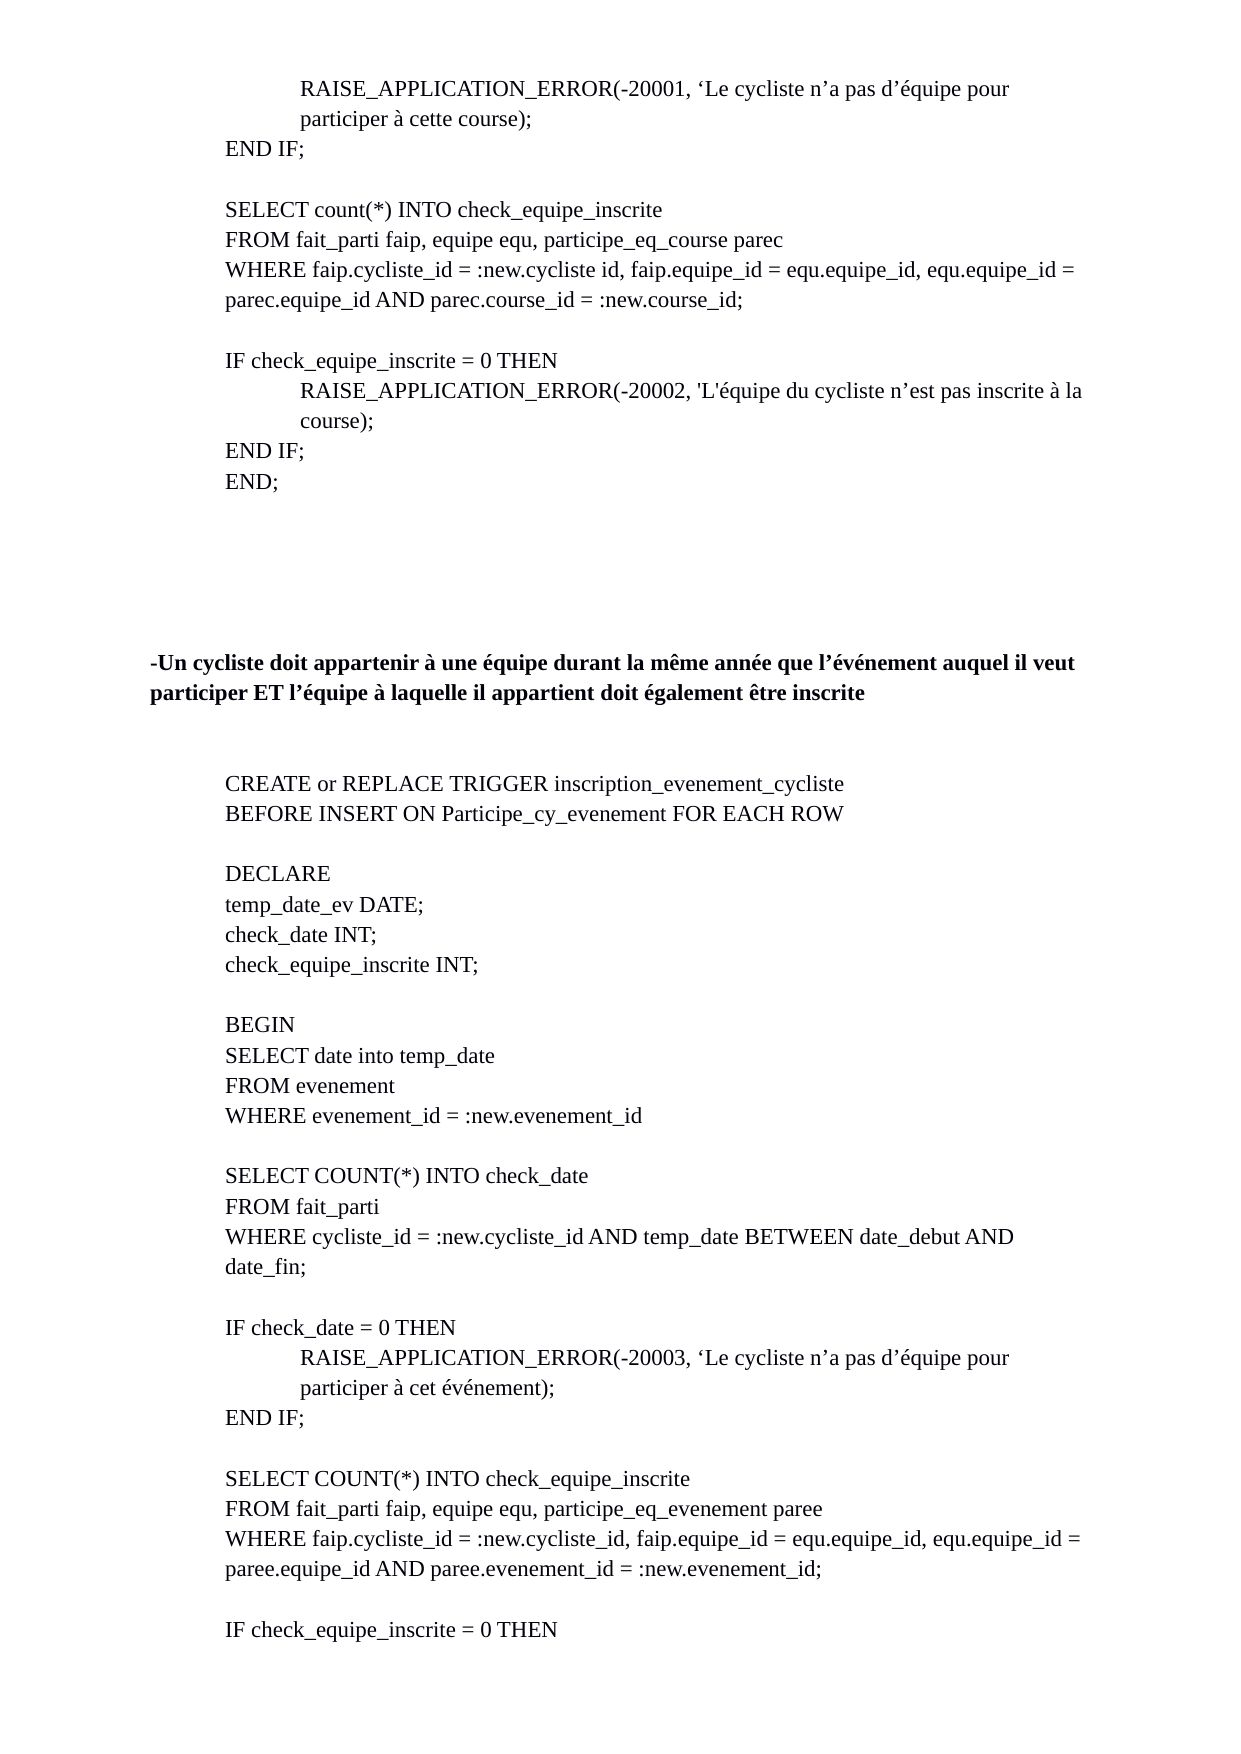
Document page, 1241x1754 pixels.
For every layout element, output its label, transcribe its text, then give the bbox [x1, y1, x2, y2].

text FROM fait_parti [225, 1193, 1090, 1219]
text SELECT count(*) INTO check_equipe_inscrite [150, 196, 1090, 222]
text SELECT COUNT(*) INTO check_equipe_inscrite [150, 1464, 1090, 1491]
text END IF; [150, 437, 1090, 464]
text RAISE_APPLICATION_ERROR(-20002, 'L'équipe du cycliste n’est pas inscrite à la course); [300, 377, 1090, 434]
text IF check_equipe_inscrite = 0 THEN [150, 1616, 1090, 1642]
text IF check_equipe_inscrite = 0 THEN [150, 347, 1090, 373]
text DECLARE [150, 860, 1090, 887]
text BEGIN [150, 1011, 1090, 1038]
text WHERE faip.cycliste_id = :new.cycliste id, faip.equipe_id = equ.equipe_id, equ.equipe_id = parec.equipe_id AND parec.course_id = :new.course_id; [225, 256, 1090, 313]
text IF check_date = 0 THEN [150, 1313, 1090, 1340]
text RAISE_APPLICATION_ERROR(-20003, ‘Le cycliste n’a pas d’équipe pour participer à cet événement); [300, 1344, 1090, 1400]
text END; [225, 468, 1090, 494]
text SELECT COUNT(*) INTO check_date [150, 1162, 1090, 1189]
text WHERE evenement_id = :new.evenement_id [150, 1102, 1090, 1128]
text check_date INT; [150, 921, 1090, 947]
text END IF; [150, 1404, 1090, 1431]
text SELECT date into temp_date [150, 1042, 1090, 1068]
text WHERE cycliste_id = :new.cycliste_id AND temp_date BETWEEN date_debut AND date_fin; [225, 1223, 1090, 1279]
text WHERE faip.cycliste_id = :new.cycliste_id, faip.equipe_id = equ.equipe_id, equ.equipe_id = paree.equipe_id AND paree.evenement_id = :new.evenement_id; [225, 1525, 1090, 1582]
text check_equipe_inscrite INT; [150, 951, 1090, 977]
text BEFORE INSERT ON Participe_cy_evenement FOR EACH ROW [150, 800, 1090, 826]
text FROM fait_parti faip, equipe equ, participe_eq_course parec [150, 226, 1090, 252]
text CREATE or REPLACE TRIGGER inscription_evenement_cycliste [150, 770, 1090, 796]
text FROM evenement [150, 1072, 1090, 1098]
text FROM fait_parti faip, equipe equ, participe_eq_evenement paree [150, 1495, 1090, 1521]
text END IF; [150, 135, 1090, 162]
text -Un cycliste doit appartenir à une équipe durant la même année que l’événement auquel il veut participer ET l’équipe à laquelle il appartient doit également être inscrite [150, 649, 1090, 706]
text temp_date_ev DATE; [150, 891, 1090, 917]
text RAISE_APPLICATION_ERROR(-20001, ‘Le cycliste n’a pas d’équipe pour participer à cette course); [300, 75, 1090, 132]
